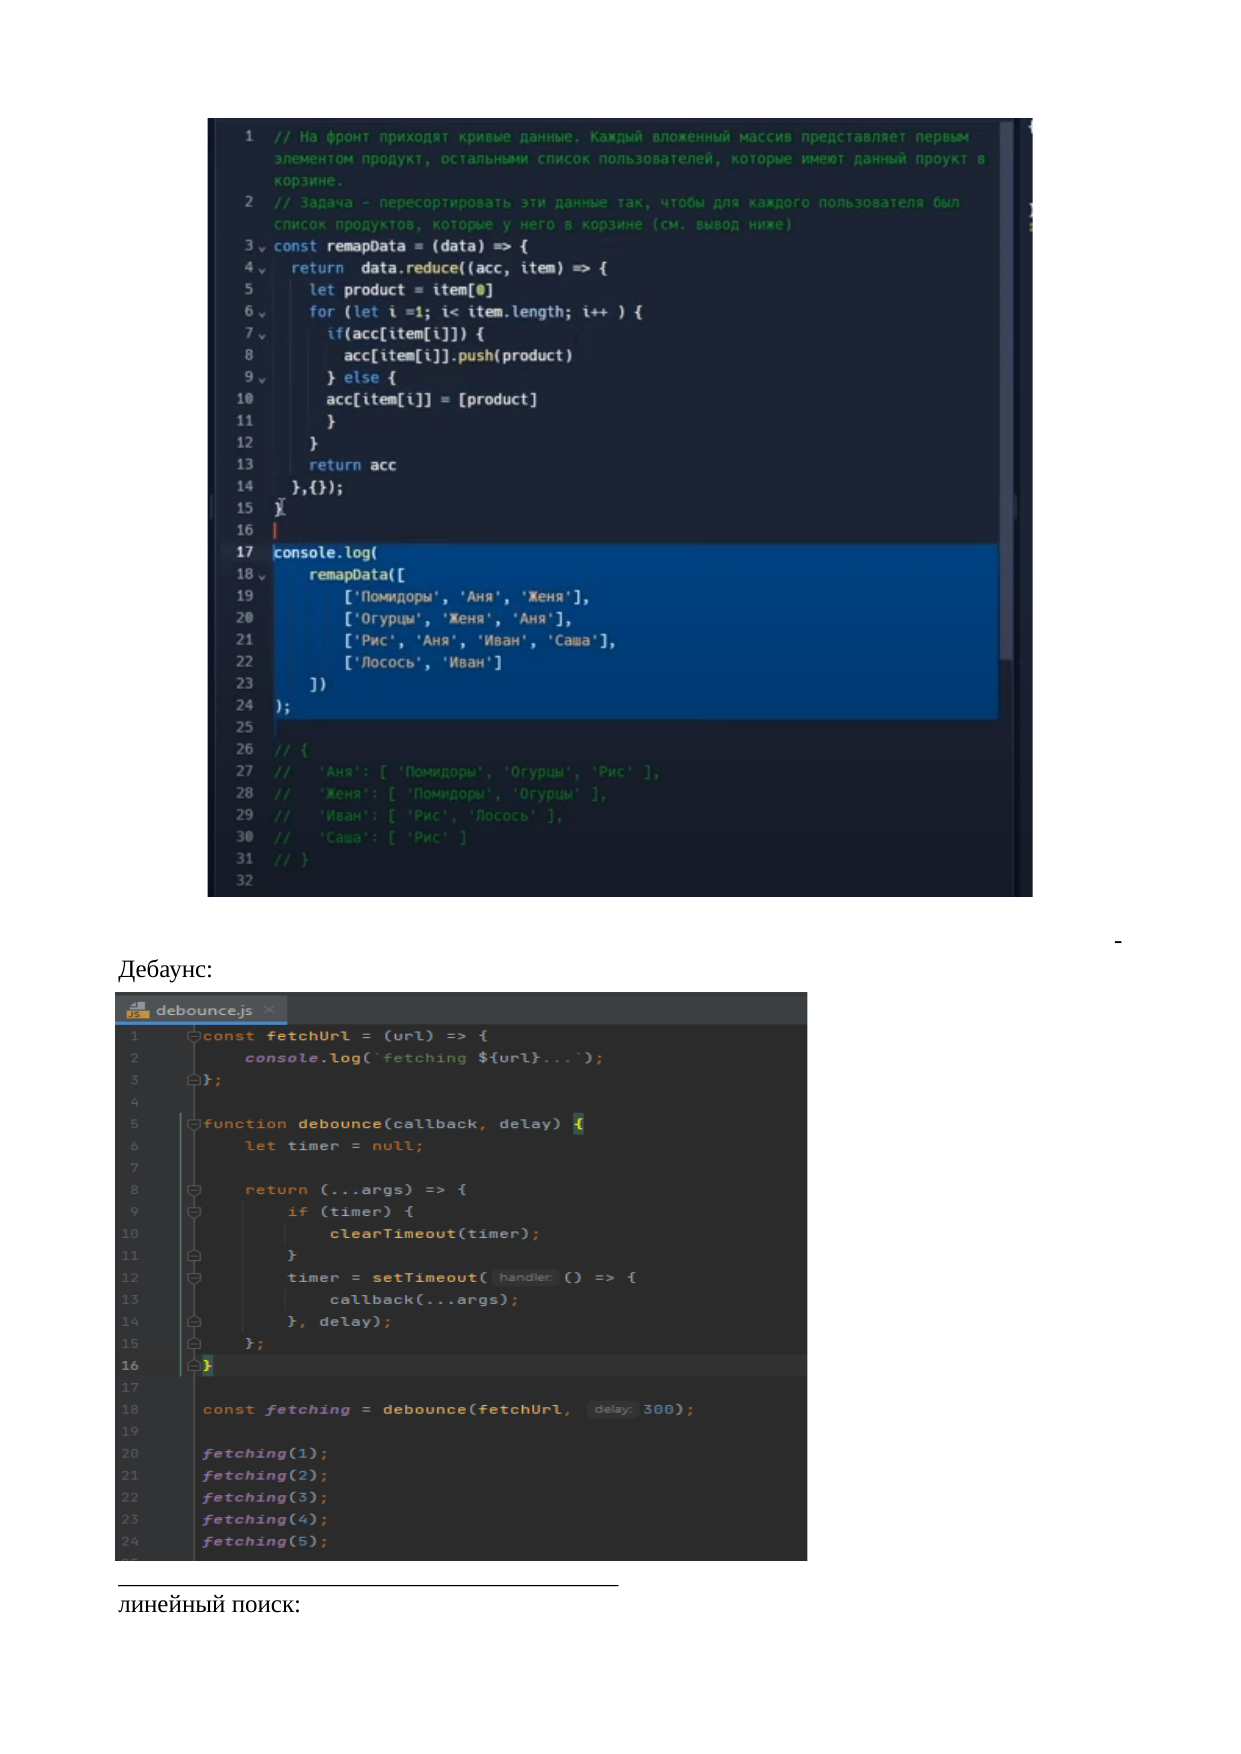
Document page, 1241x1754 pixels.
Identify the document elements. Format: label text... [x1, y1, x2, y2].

text ________________________________________ [118, 1011, 1122, 1589]
picture [207, 118, 1033, 897]
picture [115, 992, 808, 1561]
text Дебаунс: [118, 954, 1122, 982]
text - [118, 925, 1122, 954]
text линейный поиск: [118, 1589, 1122, 1618]
